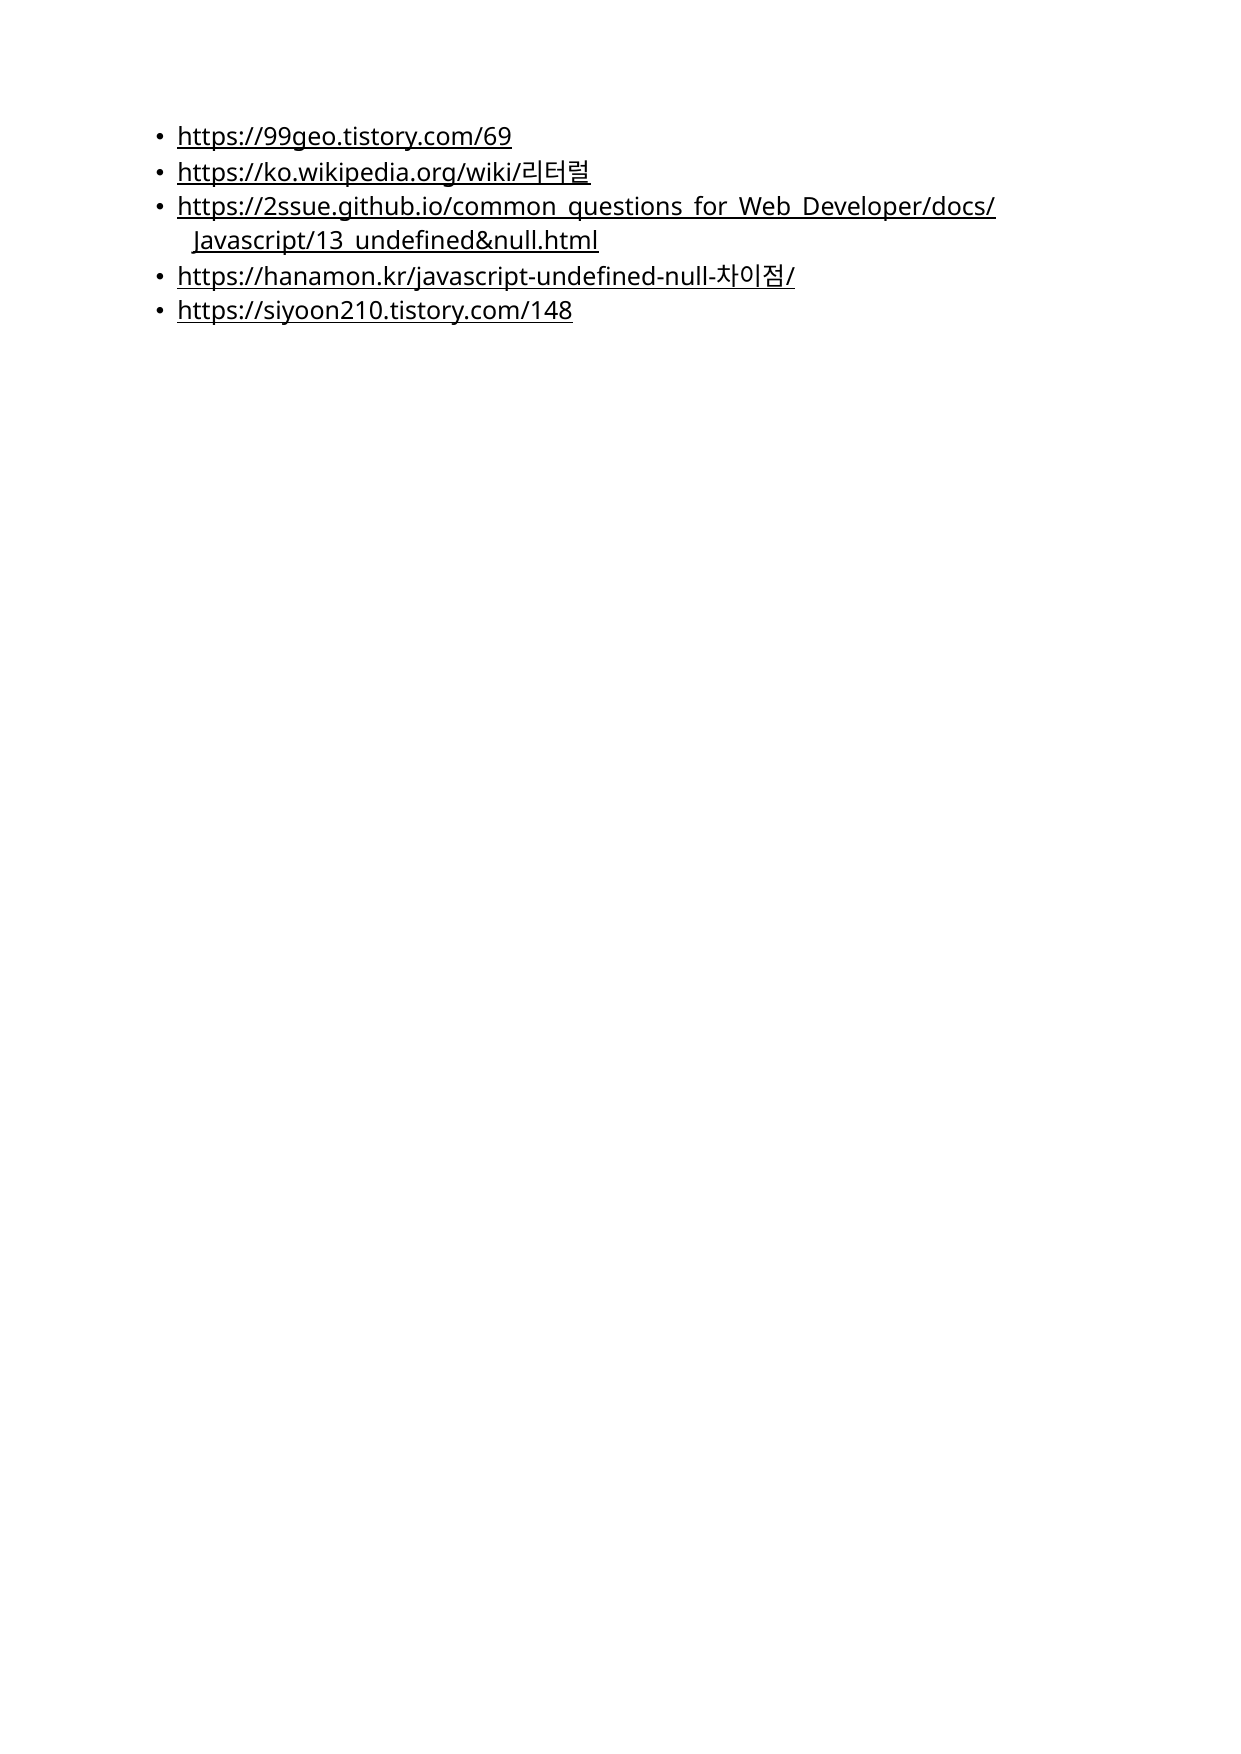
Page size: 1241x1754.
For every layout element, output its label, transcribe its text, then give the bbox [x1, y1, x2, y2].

list https://siyoon210.tistory.com/148 [156, 293, 1122, 327]
list https://99geo.tistory.com/69 [156, 118, 1122, 152]
list https://2ssue.github.io/common_questions_for_Web_Developer/docs/Javascript/13_undefined&null.html [156, 188, 1122, 257]
list https://hanamon.kr/javascript-undefined-null-차이점/ [156, 257, 1122, 293]
list https://ko.wikipedia.org/wiki/리터럴 [156, 152, 1122, 188]
